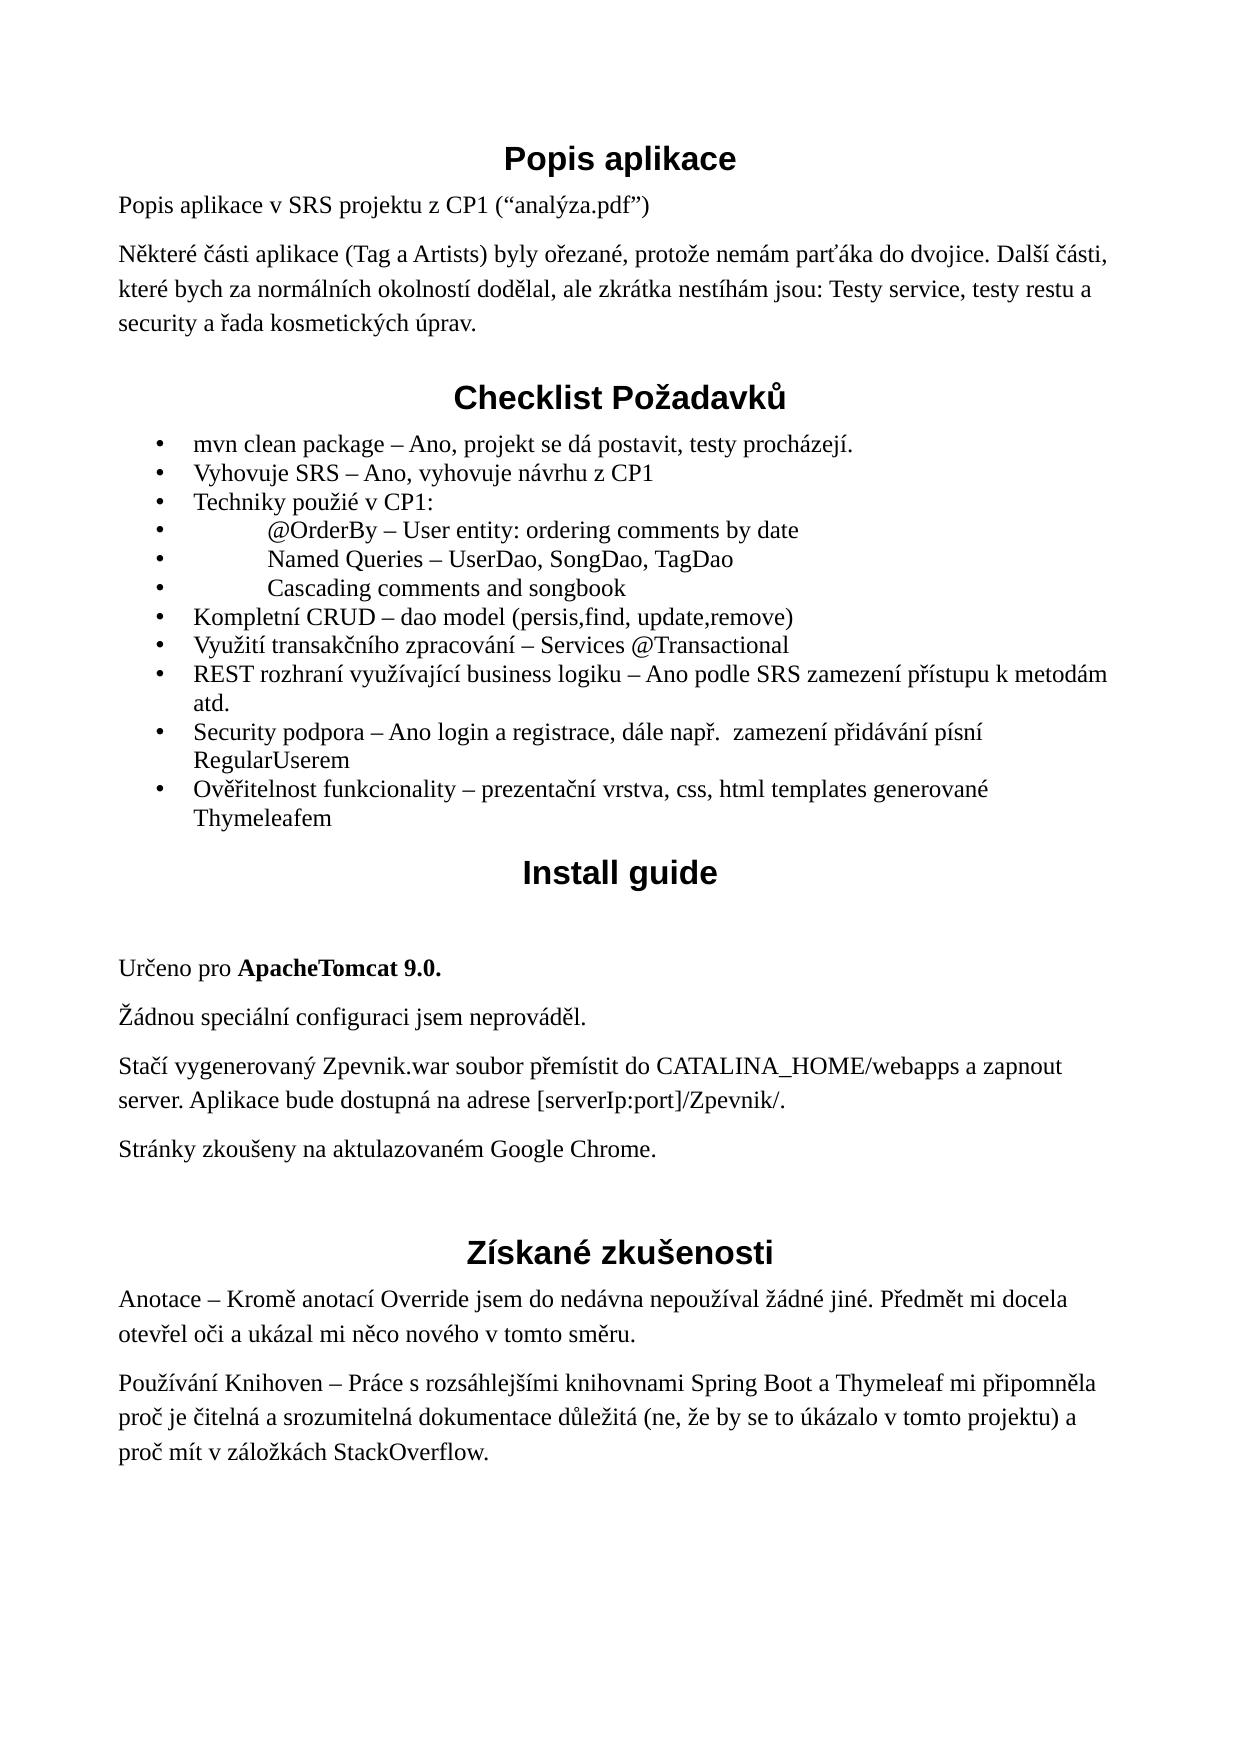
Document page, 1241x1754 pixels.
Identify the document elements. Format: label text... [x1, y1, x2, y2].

list Named Queries – UserDao, SongDao, TagDao [156, 544, 1122, 573]
text Používání Knihoven – Práce s rozsáhlejšími knihovnami Spring Boot a Thymeleaf mi připomněla proč je čitelná a srozumitelná dokumentace důležitá (ne, že by se to úkázalo v tomto projektu) a proč mít v záložkách StackOverflow. [118, 1368, 1122, 1465]
list Vyhovuje SRS – Ano, vyhovuje návrhu z CP1 [156, 458, 1122, 487]
list mvn clean package – Ano, projekt se dá postavit, testy procházejí. [156, 429, 1122, 458]
list Techniky použié v CP1: [156, 487, 1122, 515]
subtitle Popis aplikace [118, 139, 1122, 178]
subtitle Install guide [118, 852, 1122, 891]
list Kompletní CRUD – dao model (persis,find, update,remove) [156, 602, 1122, 630]
text Stačí vygenerovaný Zpevnik.war soubor přemístit do CATALINA_HOME/webapps a zapnout server. Aplikace bude dostupná na adrese [serverIp:port]/Zpevnik/. [118, 1051, 1122, 1114]
list Cascading comments and songbook [156, 573, 1122, 602]
text Některé části aplikace (Tag a Artists) byly ořezané, protože nemám parťáka do dvojice. Další části, které bych za normálních okolností dodělal, ale zkrátka nestíhám jsou: Testy service, testy restu a security a řada kosmetických úprav. [118, 239, 1122, 337]
text Popis aplikace v SRS projektu z CP1 (“analýza.pdf”) [118, 190, 1122, 219]
text Žádnou speciální configuraci jsem neprováděl. [118, 1002, 1122, 1031]
list @OrderBy – User entity: ordering comments by date [156, 515, 1122, 544]
list Security podpora – Ano login a registrace, dále např. zamezení přidávání písní RegularUserem [156, 717, 1122, 774]
subtitle Checklist Požadavků [118, 378, 1122, 417]
text Stránky zkoušeny na aktulazovaném Google Chrome. [118, 1134, 1122, 1163]
list REST rozhraní využívající business logiku – Ano podle SRS zamezení přístupu k metodám atd. [156, 659, 1122, 717]
list Využití transakčního zpracování – Services @Transactional [156, 630, 1122, 659]
text Anotace – Kromě anotací Override jsem do nedávna nepoužíval žádné jiné. Předmět mi docela otevřel oči a ukázal mi něco nového v tomto směru. [118, 1284, 1122, 1347]
subtitle Získané zkušenosti [118, 1233, 1122, 1272]
list Ověřitelnost funkcionality – prezentační vrstva, css, html templates generované Thymeleafem [156, 774, 1122, 832]
text Určeno pro ApacheTomcat 9.0. [118, 953, 1122, 981]
